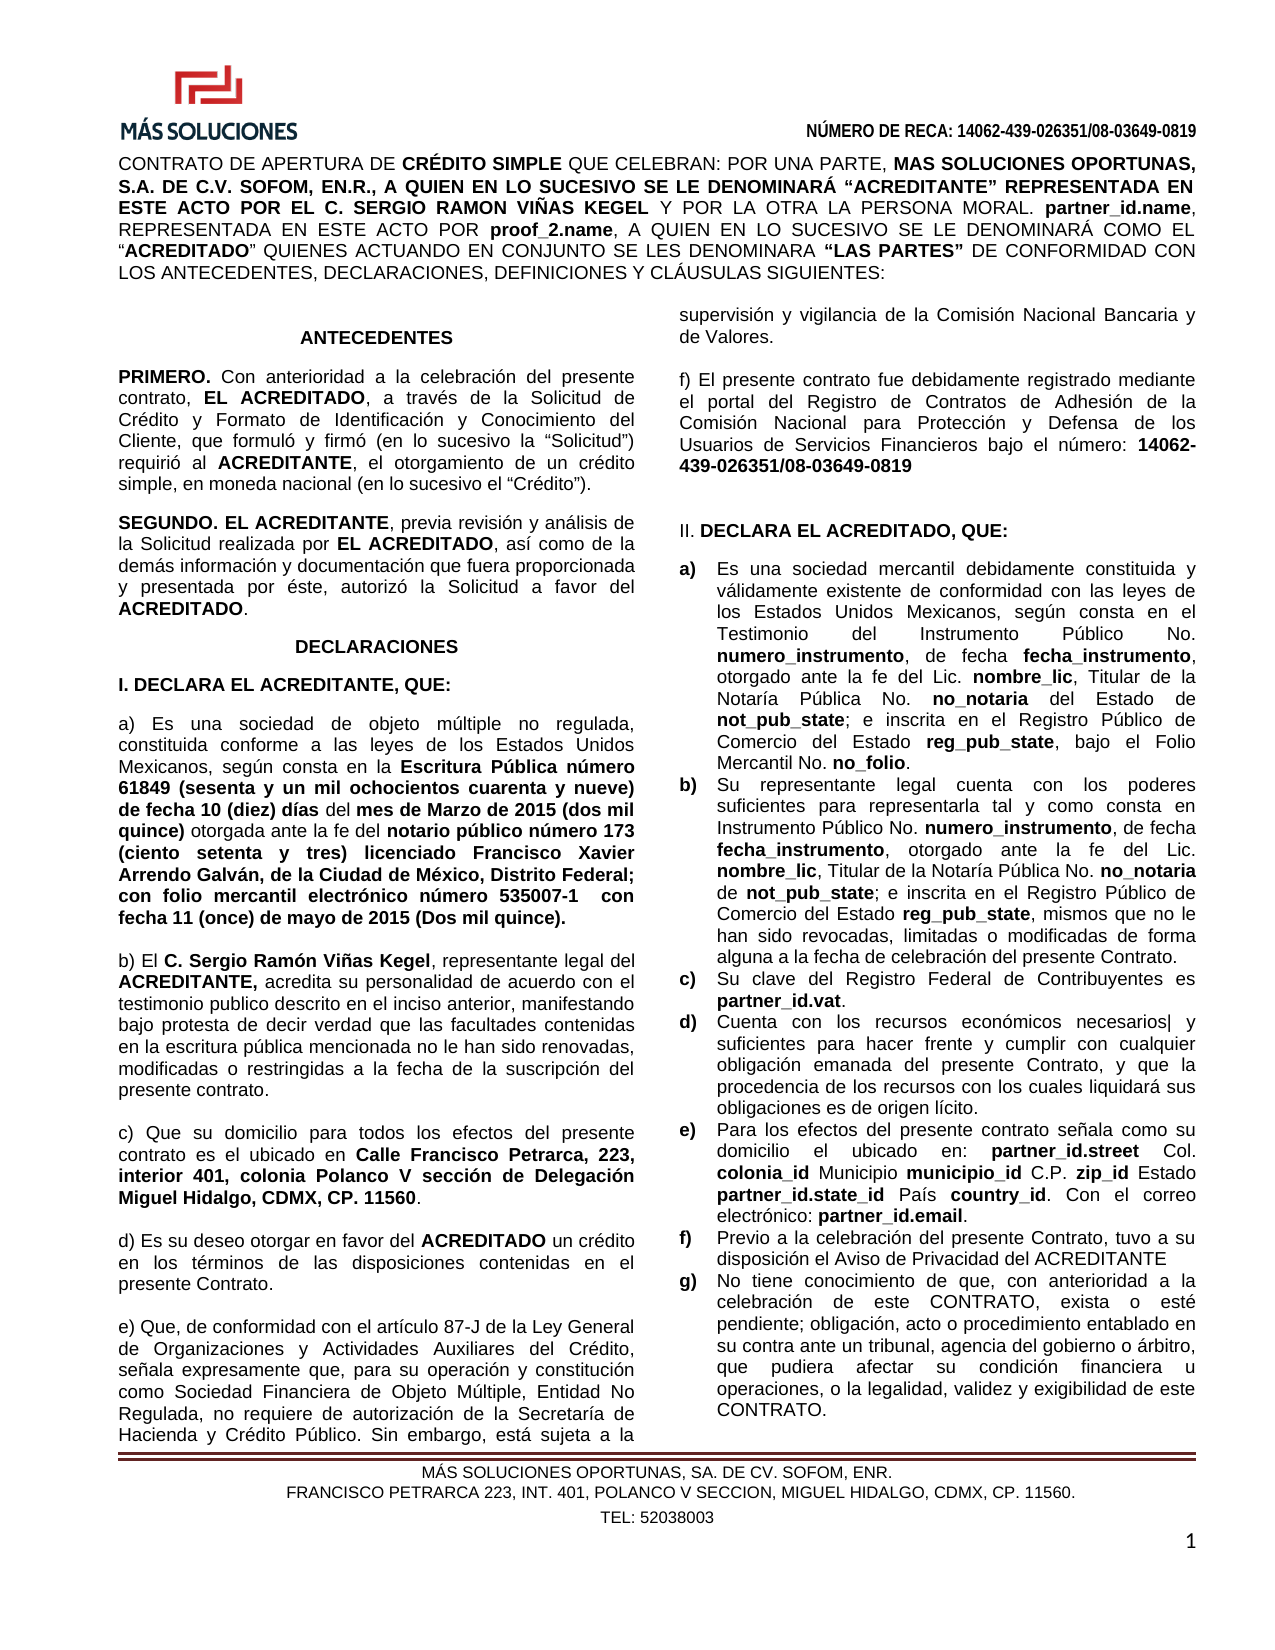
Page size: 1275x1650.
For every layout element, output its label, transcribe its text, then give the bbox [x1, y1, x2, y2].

text b) El C. Sergio Ramón Viñas Kegel, representante legal del ACREDITANTE, acredita su personalidad de acuerdo con el testimonio publico descrito en el inciso anterior, manifestando bajo protesta de decir verdad que las facultades contenidas en la escritura pública mencionada no le han sido renovadas, modificadas o restringidas a la fecha de la suscripción del presente contrato. [118, 949, 635, 1101]
text a) Es una sociedad de objeto múltiple no regulada, constituida conforme a las leyes de los Estados Unidos Mexicanos, según consta en la Escritura Pública número 61849 (sesenta y un mil ochocientos cuarenta y nueve) de fecha 10 (diez) días del mes de Marzo de 2015 (dos mil quince) otorgada ante la fe del notario público número 173 (ciento setenta y tres) licenciado Francisco Xavier Arrendo Galván, de la Ciudad de México, Distrito Federal; con folio mercantil electrónico número 535007-1 con fecha 11 (once) de mayo de 2015 (Dos mil quince). [118, 712, 635, 928]
list Para los efectos del presente contrato señala como su domicilio el ubicado en: partner_id.street Col. colonia_id Municipio municipio_id C.P. zip_id Estado partner_id.state_id País country_id. Con el correo electrónico: partner_id.email. [679, 1119, 1196, 1227]
text SEGUNDO. EL ACREDITANTE, previa revisión y análisis de la Solicitud realizada por EL ACREDITADO, así como de la demás información y documentación que fuera proporcionada y presentada por éste, autorizó la Solicitud a favor del ACREDITADO. [118, 511, 635, 619]
text I. DECLARA EL ACREDITANTE, QUE: [118, 674, 635, 696]
list Previo a la celebración del presente Contrato, tuvo a su disposición el Aviso de Privacidad del ACREDITANTE [679, 1227, 1196, 1270]
list Su representante legal cuenta con los poderes suficientes para representarla tal y como consta en Instrumento Público No. numero_instrumento, de fecha fecha_instrumento, otorgado ante la fe del Lic. nombre_lic, Titular de la Notaría Pública No. no_notaria de not_pub_state; e inscrita en el Registro Público de Comercio del Estado reg_pub_state, mismos que no le han sido revocadas, limitadas o modificadas de forma alguna a la fecha de celebración del presente Contrato. [679, 774, 1196, 968]
text supervisión y vigilancia de la Comisión Nacional Bancaria y de Valores. [679, 304, 1196, 347]
text e) Que, de conformidad con el artículo 87-J de la Ley General de Organizaciones y Actividades Auxiliares del Crédito, señala expresamente que, para su operación y constitución como Sociedad Financiera de Objeto Múltiple, Entidad No Regulada, no requiere de autorización de la Secretaría de Hacienda y Crédito Público. Sin embargo, está sujeta a la [118, 1316, 635, 1446]
text CONTRATO DE APERTURA DE CRÉDITO SIMPLE QUE CELEBRAN: POR UNA PARTE, MAS SOLUCIONES OPORTUNAS, S.A. DE C.V. SOFOM, EN.R., A QUIEN EN LO SUCESIVO SE LE DENOMINARÁ “ACREDITANTE” REPRESENTADA EN ESTE ACTO POR EL C. SERGIO RAMON VIÑAS KEGEL Y POR LA OTRA LA PERSONA MORAL. partner_id.name, REPRESENTADA EN ESTE ACTO POR proof_2.name, A QUIEN EN LO SUCESIVO SE LE DENOMINARÁ COMO EL “ACREDITADO” QUIENES ACTUANDO EN CONJUNTO SE LES DENOMINARA “LAS PARTES” DE CONFORMIDAD CON LOS ANTECEDENTES, DECLARACIONES, DEFINICIONES Y CLÁUSULAS SIGUIENTES: [118, 148, 1196, 283]
list Es una sociedad mercantil debidamente constituida y válidamente existente de conformidad con las leyes de los Estados Unidos Mexicanos, según consta en el Testimonio del Instrumento Público No. numero_instrumento, de fecha fecha_instrumento, otorgado ante la fe del Lic. nombre_lic, Titular de la Notaría Pública No. no_notaria del Estado de not_pub_state; e inscrita en el Registro Público de Comercio del Estado reg_pub_state, bajo el Folio Mercantil No. no_folio. [679, 558, 1196, 774]
text c) Que su domicilio para todos los efectos del presente contrato es el ubicado en Calle Francisco Petrarca, 223, interior 401, colonia Polanco V sección de Delegación Miguel Hidalgo, CDMX, CP. 11560. [118, 1122, 635, 1208]
list Su clave del Registro Federal de Contribuyentes es partner_id.vat. [679, 968, 1196, 1011]
list Cuenta con los recursos económicos necesarios| y suficientes para hacer frente y cumplir con cualquier obligación emanada del presente Contrato, y que la procedencia de los recursos con los cuales liquidará sus obligaciones es de origen lícito. [679, 1011, 1196, 1119]
text DECLARACIONES [118, 636, 635, 657]
text PRIMERO. Con anterioridad a la celebración del presente contrato, EL ACREDITADO, a través de la Solicitud de Crédito y Formato de Identificación y Conocimiento del Cliente, que formuló y firmó (en lo sucesivo la “Solicitud”) requirió al ACREDITANTE, el otorgamiento de un crédito simple, en moneda nacional (en lo sucesivo el “Crédito”). [118, 365, 635, 495]
picture [115, 60, 302, 148]
text II. DECLARA EL ACREDITADO, QUE: [679, 520, 1196, 541]
text ANTECEDENTES [118, 327, 635, 349]
list No tiene conocimiento de que, con anterioridad a la celebración de este CONTRATO, exista o esté pendiente; obligación, acto o procedimiento entablado en su contra ante un tribunal, agencia del gobierno o árbitro, que pudiera afectar su condición financiera u operaciones, o la legalidad, validez y exigibilidad de este CONTRATO. [679, 1270, 1196, 1421]
text f) El presente contrato fue debidamente registrado mediante el portal del Registro de Contratos de Adhesión de la Comisión Nacional para Protección y Defensa de los Usuarios de Servicios Financieros bajo el número: 14062-439-026351/08-03649-0819 [679, 369, 1196, 477]
text d) Es su deseo otorgar en favor del ACREDITADO un crédito en los términos de las disposiciones contenidas en el presente Contrato. [118, 1230, 635, 1294]
